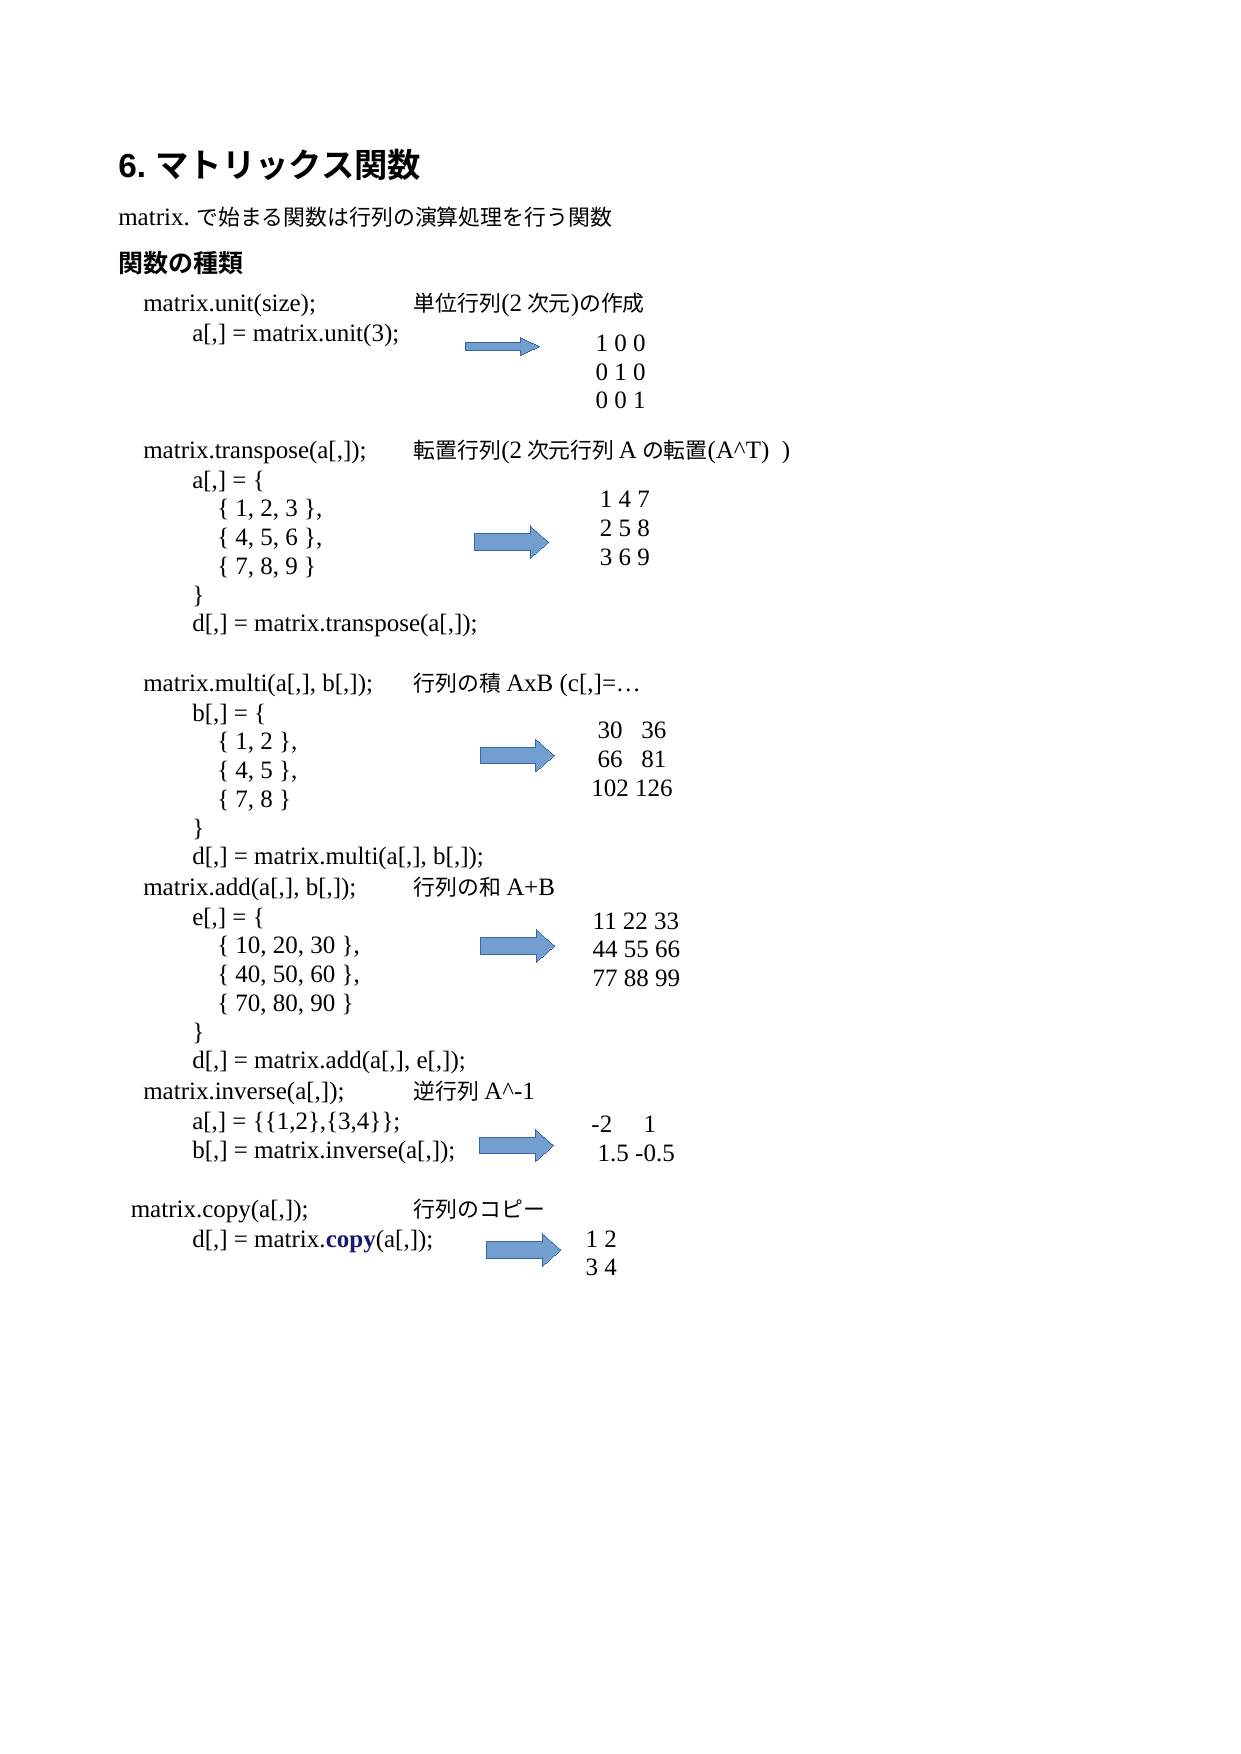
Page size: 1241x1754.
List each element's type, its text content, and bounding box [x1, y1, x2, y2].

text d[,] = matrix.copy(a[,]); [118, 1224, 1122, 1253]
text matrix.inverse(a[,]); 逆行列 A^-1 [118, 1074, 1122, 1106]
text } [118, 580, 1122, 608]
text { 7, 8, 9 } [118, 551, 1122, 580]
text matrix.transpose(a[,]); 転置行列(2次元行列Aの転置(A^T) ) [118, 433, 1122, 465]
text { 1, 2 }, [118, 726, 1122, 755]
text { 4, 5, 6 }, [118, 522, 1122, 551]
text e[,] = { [118, 902, 1122, 931]
text matrix.multi(a[,], b[,]); 行列の積 AxB (c[,]=… [118, 666, 1122, 698]
subtitle 6. マトリックス関数 [118, 139, 1122, 187]
text matrix.add(a[,], b[,]); 行列の和 A+B [118, 870, 1122, 902]
text d[,] = matrix.multi(a[,], b[,]); [118, 841, 1122, 870]
text { 7, 8 } [118, 784, 1122, 813]
text a[,] = {{1,2},{3,4}}; [118, 1106, 1122, 1135]
text matrix.unit(size); 単位行列(2次元)の作成 [118, 286, 1122, 318]
subtitle 関数の種類 [118, 244, 1122, 280]
text a[,] = matrix.unit(3); [118, 318, 1122, 347]
text { 70, 80, 90 } [118, 988, 1122, 1017]
text a[,] = { [118, 465, 1122, 493]
text d[,] = matrix.add(a[,], e[,]); [118, 1046, 1122, 1074]
text { 1, 2, 3 }, [118, 493, 1122, 522]
text matrix. で始まる関数は行列の演算処理を行う関数 [118, 200, 1122, 231]
text d[,] = matrix.transpose(a[,]); [118, 608, 1122, 637]
text b[,] = { [118, 698, 1122, 726]
text } [118, 813, 1122, 841]
text { 4, 5 }, [118, 755, 1122, 784]
text { 10, 20, 30 }, [540, 931, 1122, 959]
text { 40, 50, 60 }, [118, 959, 1122, 988]
text { 10, 20, 30 }, [118, 931, 536, 959]
text } [118, 1017, 1122, 1046]
text matrix.copy(a[,]); 行列のコピー [118, 1192, 1122, 1224]
text b[,] = matrix.inverse(a[,]); [118, 1135, 1122, 1163]
